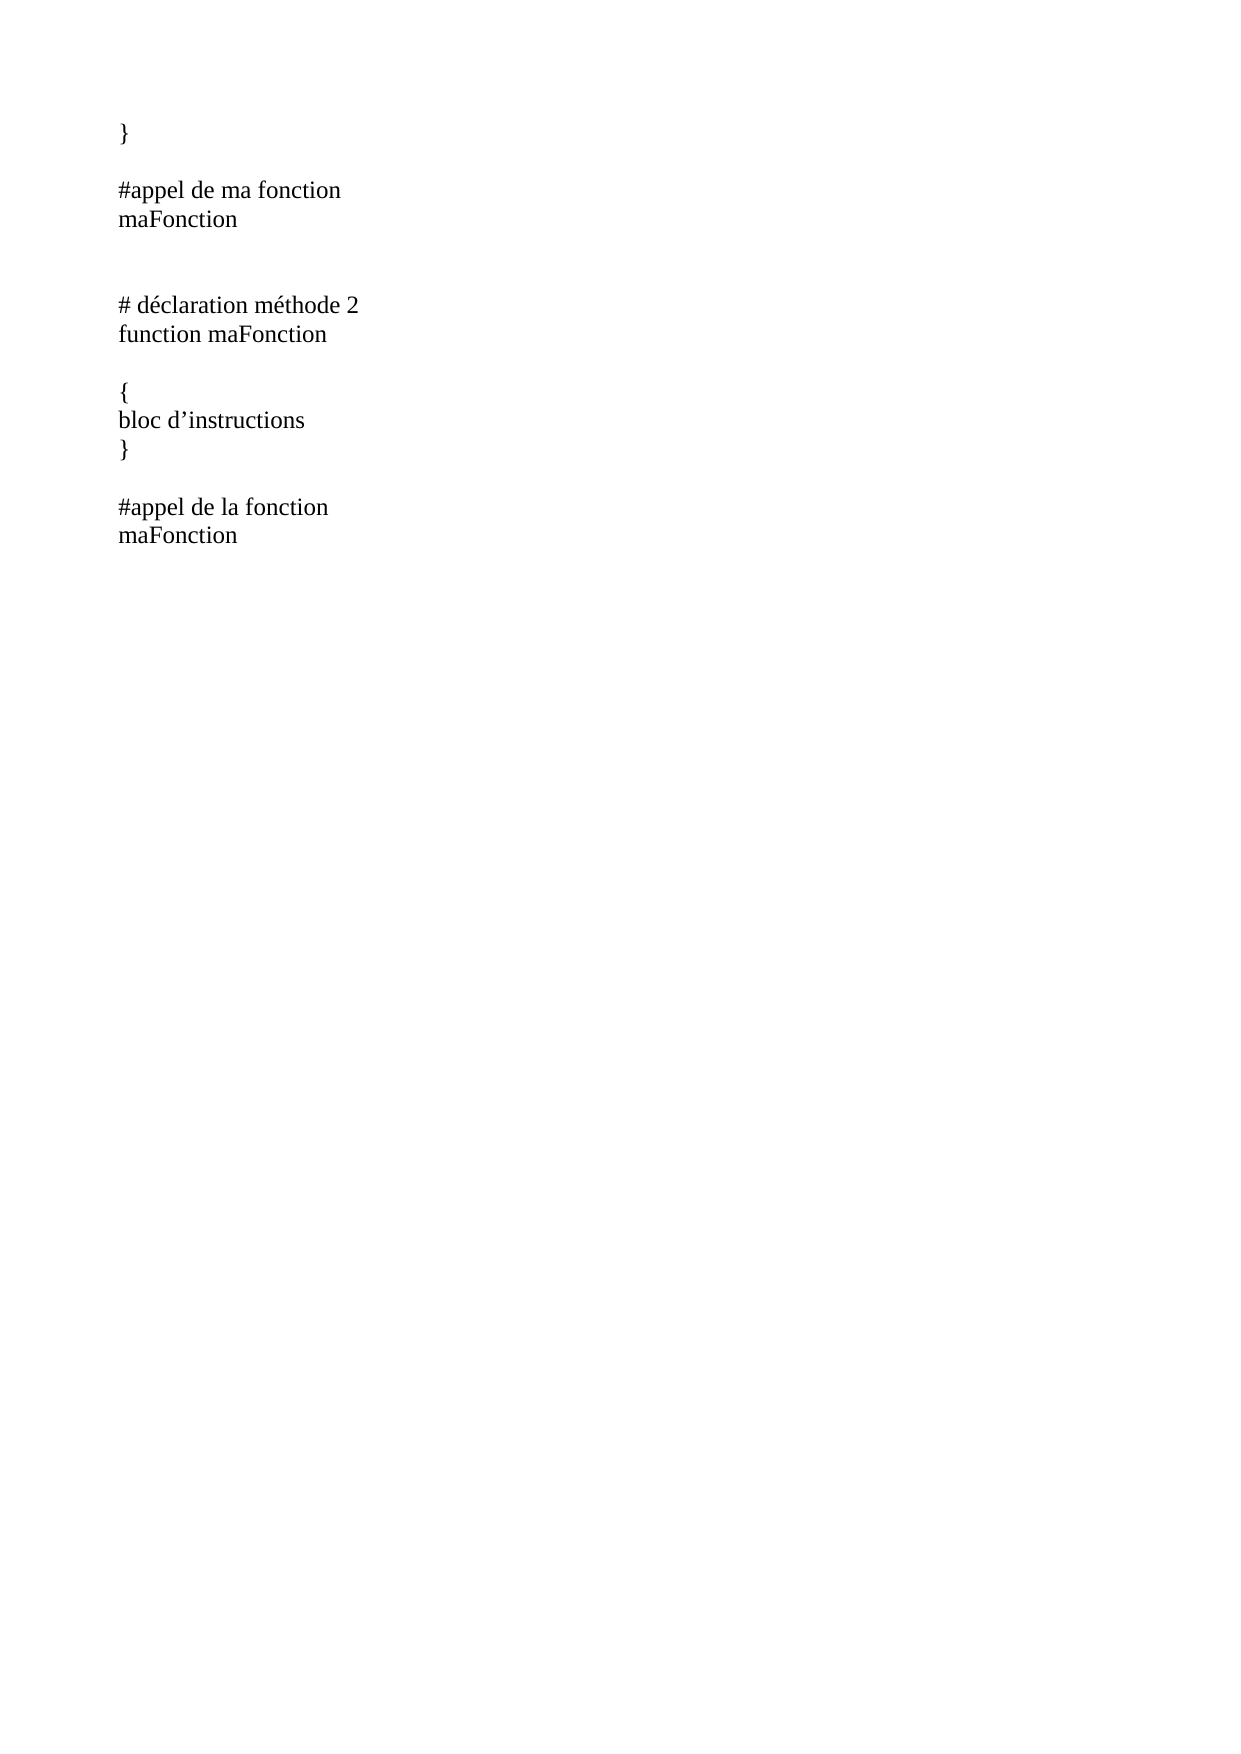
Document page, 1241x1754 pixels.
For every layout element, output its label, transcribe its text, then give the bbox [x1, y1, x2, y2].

text bloc d’instructions [118, 406, 1122, 434]
text } [118, 118, 1122, 147]
text maFonction [118, 521, 1122, 549]
text #appel de la fonction [118, 492, 1122, 521]
text maFonction [118, 204, 1122, 233]
text { [118, 377, 1122, 406]
text #appel de ma fonction [118, 176, 1122, 204]
text } [118, 434, 1122, 463]
text function maFonction [118, 319, 1122, 348]
text # déclaration méthode 2 [118, 291, 1122, 319]
